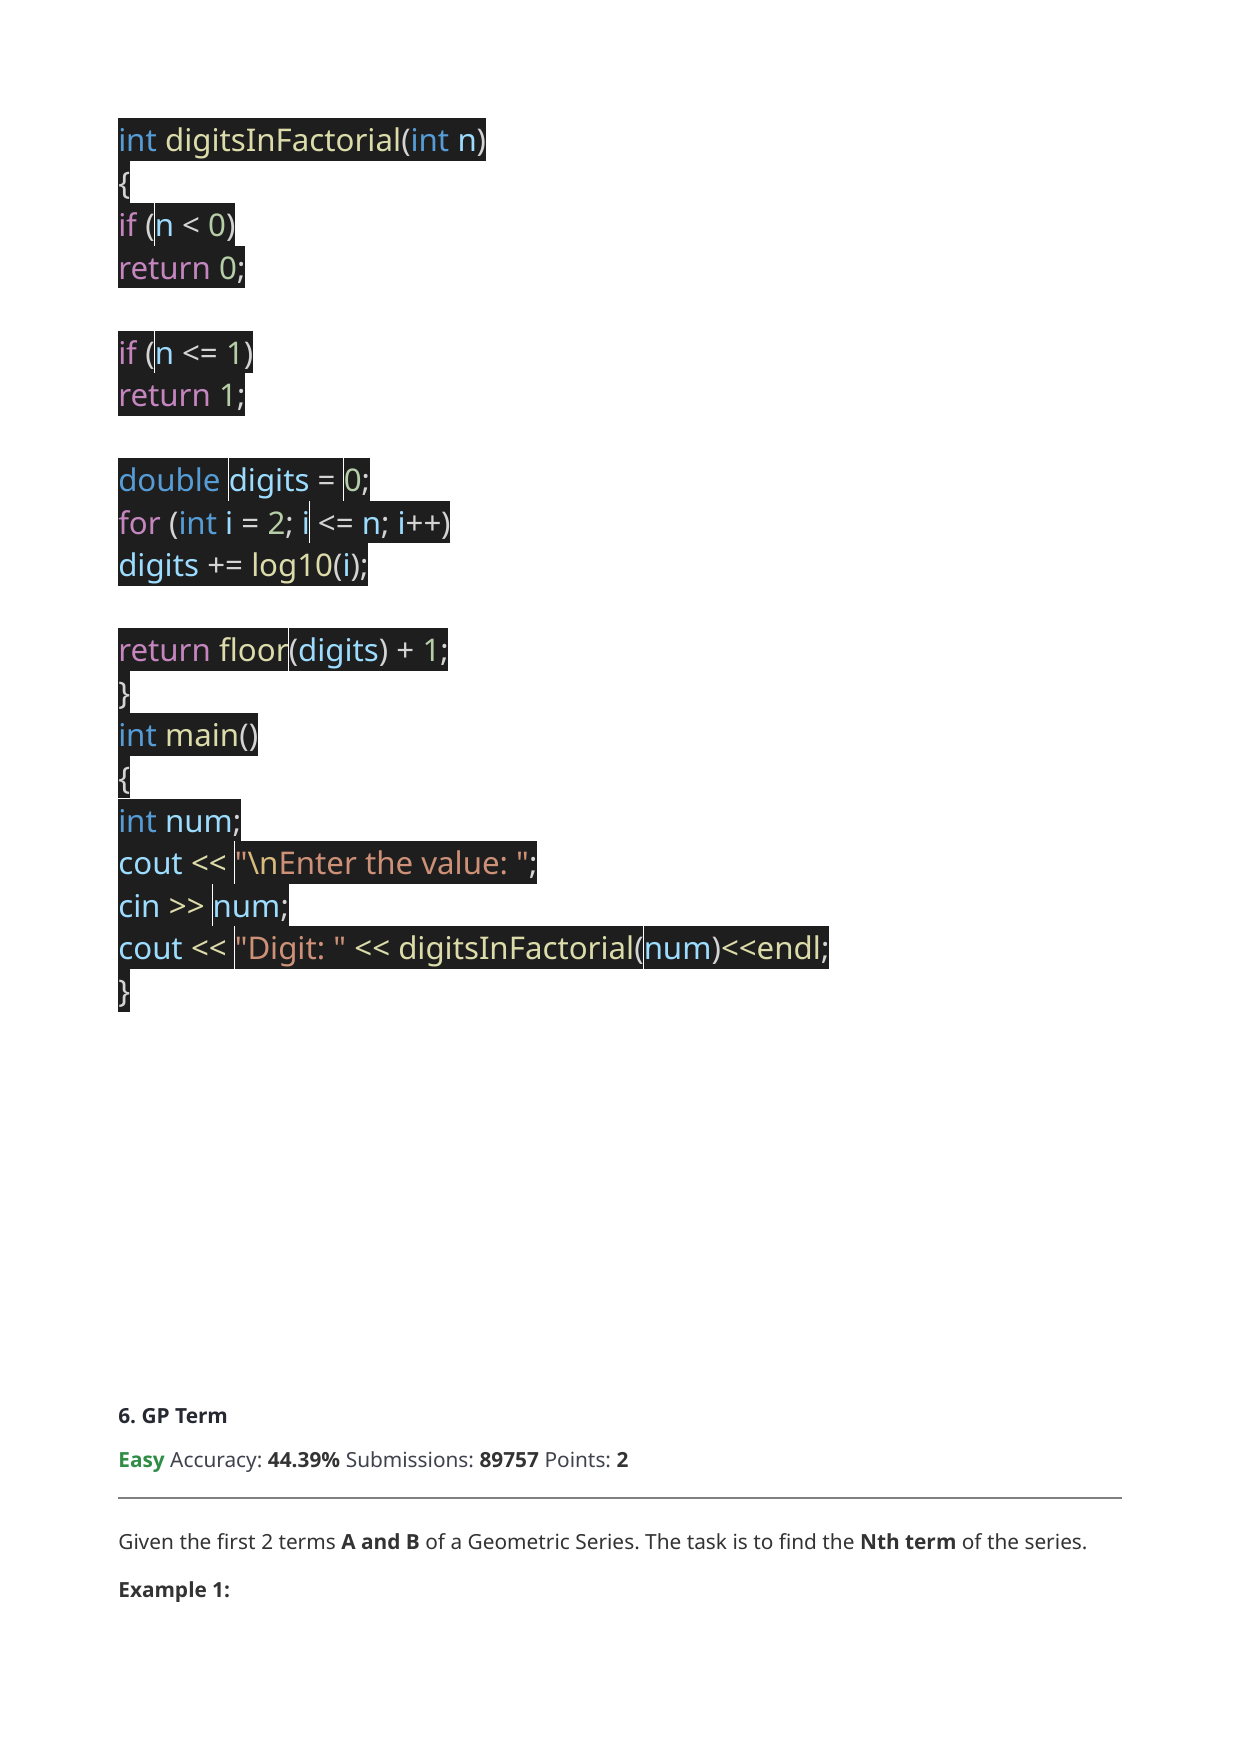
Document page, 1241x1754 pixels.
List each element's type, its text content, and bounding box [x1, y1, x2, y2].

text Example 1: [118, 1575, 1122, 1604]
text 6. GP Term [118, 1401, 1122, 1429]
text { [118, 161, 1122, 203]
text return floor(digits) + 1; [118, 628, 1122, 671]
text int main() [118, 713, 1122, 756]
text } [118, 671, 1122, 713]
text Given the first 2 terms A and B of a Geometric Series. The task is to find the Nth term of the series. [118, 1527, 1122, 1556]
text { [118, 756, 1122, 798]
text return 1; [118, 373, 1122, 416]
text if (n < 0) [118, 203, 1122, 246]
text for (int i = 2; i <= n; i++) [118, 501, 1122, 543]
text double digits = 0; [118, 458, 1122, 501]
text digits += log10(i); [118, 543, 1122, 586]
text cout << "Digit: " << digitsInFactorial(num)<<endl; [118, 926, 1122, 969]
text } [118, 969, 1122, 1012]
text cout << "\nEnter the value: "; [118, 841, 1122, 884]
text Easy Accuracy: 44.39% Submissions: 89757 Points: 2 [118, 1445, 1099, 1473]
text if (n <= 1) [118, 331, 1122, 373]
text int num; [118, 798, 1122, 841]
text return 0; [118, 246, 1122, 288]
text cin >> num; [118, 884, 1122, 926]
text int digitsInFactorial(int n) [118, 118, 1122, 161]
